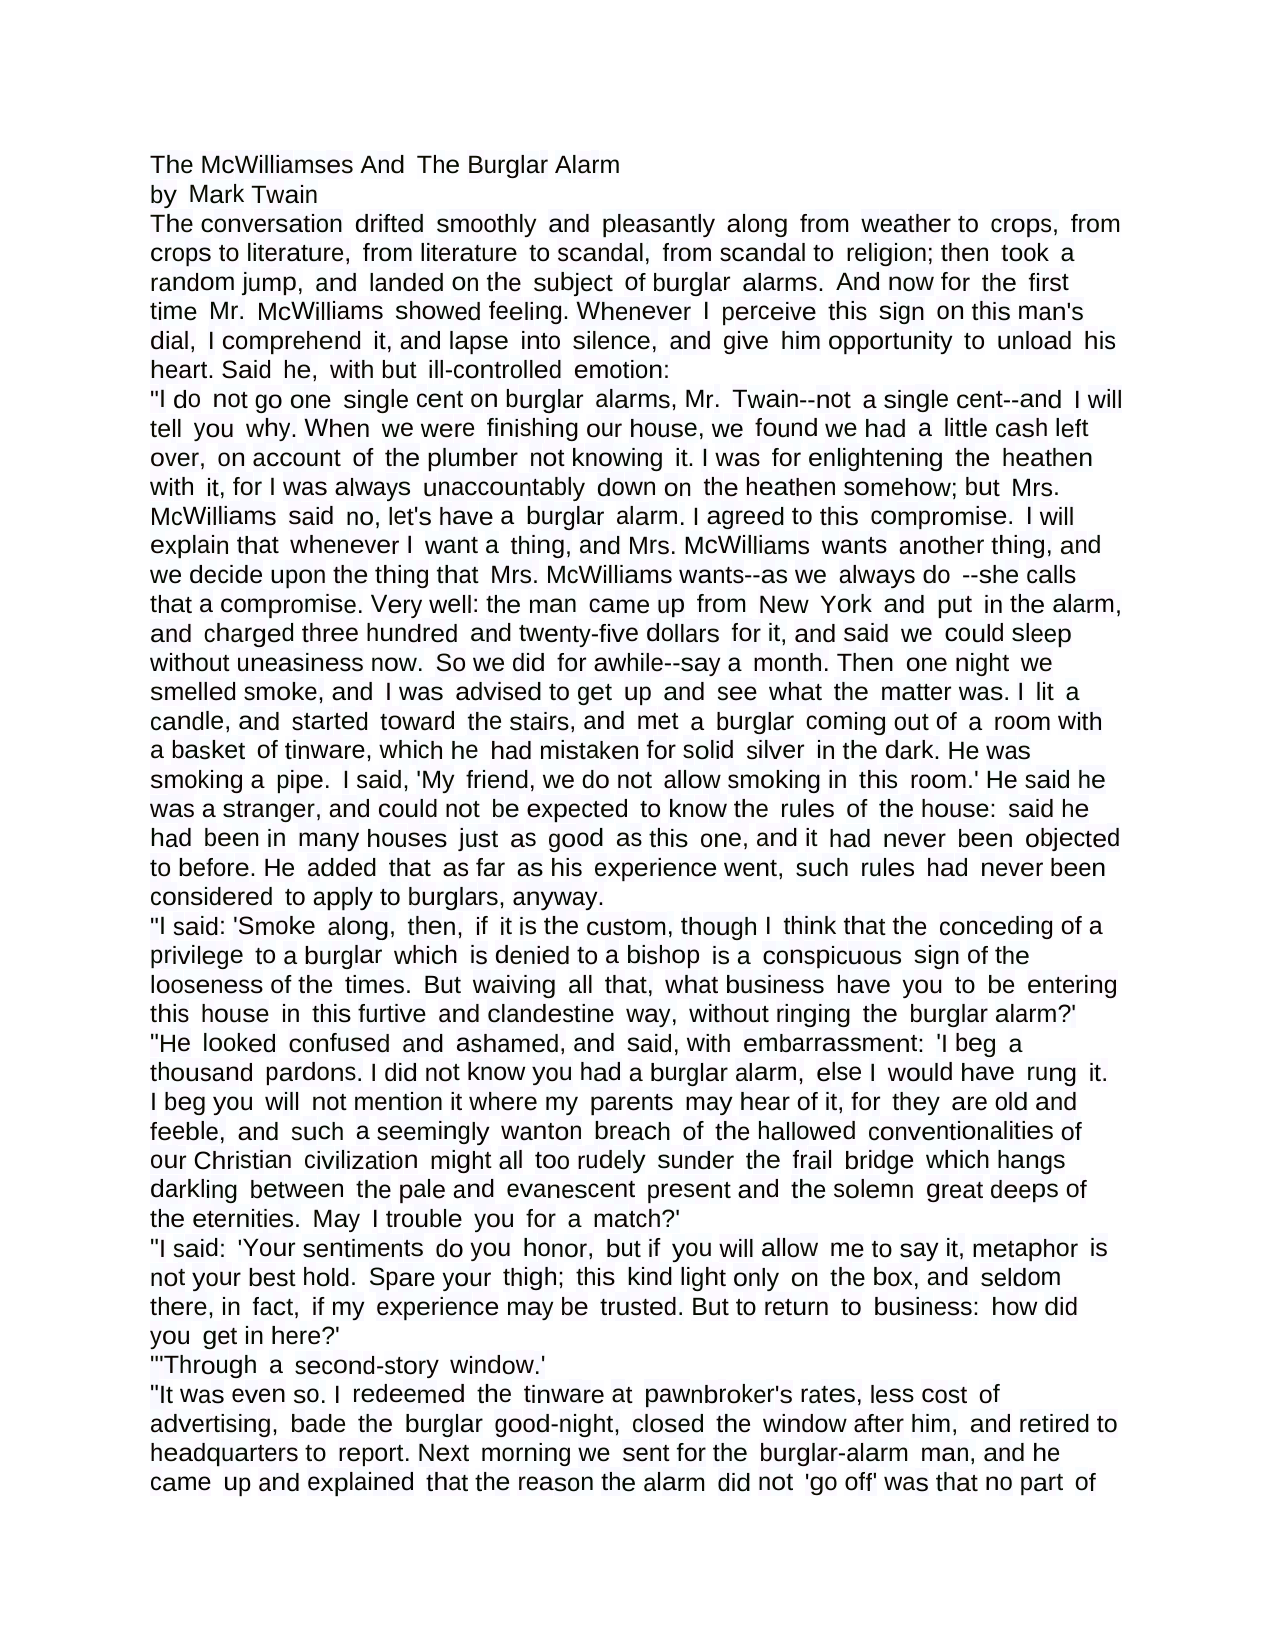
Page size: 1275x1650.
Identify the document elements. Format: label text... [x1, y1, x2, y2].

text "I do not go one single cent on burglar alarms, Mr. Twain--not a single cent--and I will tell you why. When we were finishing our house, we found we had a little cash left over, on account of the plumber not knowing it. I was for enlightening the heathen with it, for I was always unaccountably down on the heathen somehow; but Mrs. McWilliams said no, let's have a burglar alarm. I agreed to this compromise. I will explain that whenever I want a thing, and Mrs. McWilliams wants another thing, and we decide upon the thing that Mrs. McWilliams wants--as we always do --she calls that a compromise. Very well: the man came up from New York and put in the alarm, and charged three hundred and twenty-five dollars for it, and said we could sleep without uneasiness now. So we did for awhile--say a month. Then one night we smelled smoke, and I was advised to get up and see what the matter was. I lit a candle, and started toward the stairs, and met a burglar coming out of a room with a basket of tinware, which he had mistaken for solid silver in the dark. He was smoking a pipe. I said, 'My friend, we do not allow smoking in this room.' He said he was a stranger, and could not be expected to know the rules of the house: said he had been in many houses just as good as this one, and it had never been objected to before. He added that as far as his experience went, such rules had never been considered to apply to burglars, anyway. [150, 384, 1125, 911]
text The conversation drifted smoothly and pleasantly along from weather to crops, from crops to literature, from literature to scandal, from scandal to religion; then took a random jump, and landed on the subject of burglar alarms. And now for the first time Mr. McWilliams showed feeling. Whenever I perceive this sign on this man's dial, I comprehend it, and lapse into silence, and give him opportunity to unload his heart. Said he, with but ill-controlled emotion: [150, 208, 1125, 384]
text "'Through a second-story window.' [348, 1350, 396, 1379]
text "He looked confused and ashamed, and said, with embarrassment: 'I beg a thousand pardons. I did not know you had a burglar alarm, else I would have rung it. I beg you will not mention it where my parents may hear of it, for they are old and feeble, and such a seemingly wanton breach of the hallowed conventionalities of our Christian civilization might all too rudely sunder the frail bridge which hangs darkling between the pale and evanescent present and the solemn great deeps of the eternities. May I trouble you for a match?' [150, 1028, 1125, 1233]
text by Mark Twain [244, 179, 1125, 208]
text The McWilliamses And The Burglar Alarm [599, 150, 1125, 179]
text "I said: 'Smoke along, then, if it is the custom, though I think that the conceding of a privilege to a burglar which is denied to a bishop is a conspicuous sign of the looseness of the times. But waiving all that, what business have you to be entering this house in this furtive and clandestine way, without ringing the burglar alarm?' [150, 911, 1125, 1028]
text "I said: 'Your sentiments do you honor, but if you will allow me to say it, metaphor is not your best hold. Spare your thigh; this kind light only on the box, and seldom there, in fact, if my experience may be trusted. But to return to business: how did you get in here?' [340, 1233, 1125, 1350]
text "I said: 'Your sentiments do you honor, but if you will allow me to say it, metaphor is not your best hold. Spare your thigh; this kind light only on the box, and seldom there, in fact, if my experience may be trusted. But to return to business: how did you get in here?' [219, 1233, 329, 1350]
text "'Through a second-story window.' [545, 1350, 1125, 1379]
text "I said: 'Your sentiments do you honor, but if you will allow me to say it, metaphor is not your best hold. Spare your thigh; this kind light only on the box, and seldom there, in fact, if my experience may be trusted. But to return to business: how did you get in here?' [150, 1233, 221, 1321]
text The McWilliamses And The Burglar Alarm [180, 150, 221, 179]
text by Mark Twain [150, 179, 188, 208]
text "'Through a second-story window.' [283, 1350, 333, 1379]
